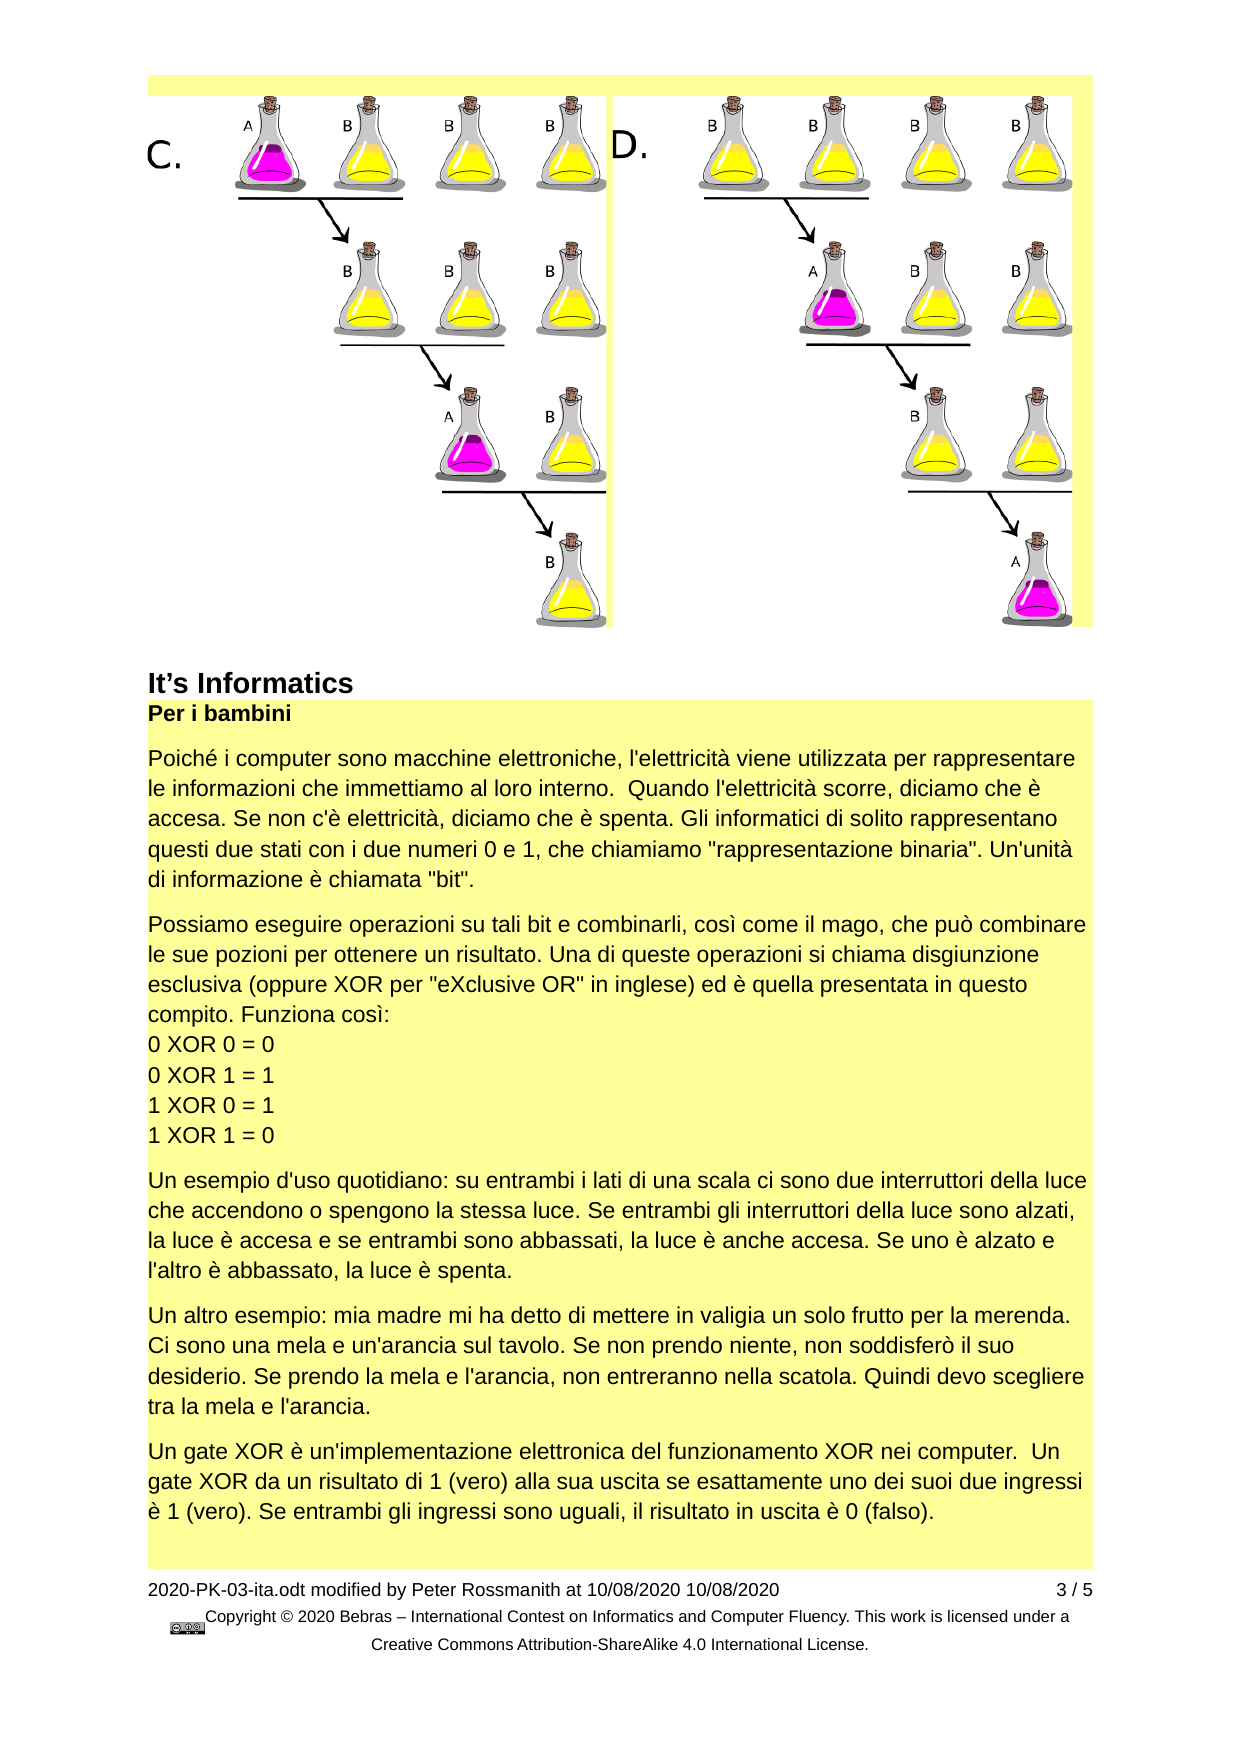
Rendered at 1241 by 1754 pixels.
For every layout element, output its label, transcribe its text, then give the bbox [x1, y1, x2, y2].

text Un altro esempio: mia madre mi ha detto di mettere in valigia un solo frutto per la merenda. Ci sono una mela e un'arancia sul tavolo. Se non prendo niente, non soddisferò il suo desiderio. Se prendo la mela e l'arancia, non entreranno nella scatola. Quindi devo scegliere tra la mela e l'arancia. [148, 1302, 1093, 1419]
text Poiché i computer sono macchine elettroniche, l'elettricità viene utilizzata per rappresentare le informazioni che immettiamo al loro interno. Quando l'elettricità scorre, diciamo che è accesa. Se non c'è elettricità, diciamo che è spenta. Gli informatici di solito rappresentano questi due stati con i due numeri 0 e 1, che chiamiamo "rappresentazione binaria". Un'unità di informazione è chiamata "bit". [148, 745, 1093, 892]
text Per i bambini [148, 700, 1093, 726]
text Un gate XOR è un'implementazione elettronica del funzionamento XOR nei computer. Un gate XOR da un risultato di 1 (vero) alla sua uscita se esattamente uno dei suoi due ingressi è 1 (vero). Se entrambi gli ingressi sono uguali, il risultato in uscita è 0 (falso). [148, 1438, 1093, 1524]
text Possiamo eseguire operazioni su tali bit e combinarli, così come il mago, che può combinare le sue pozioni per ottenere un risultato. Una di queste operazioni si chiama disgiunzione esclusiva (oppure XOR per "eXclusive OR" in inglese) ed è quella presentata in questo compito. Funziona così: 0 XOR 0 = 0 0 XOR 1 = 1 1 XOR 0 = 1 1 XOR 1 = 0 [148, 911, 1093, 1148]
picture [612, 96, 1073, 627]
text Un esempio d'uso quotidiano: su entrambi i lati di una scala ci sono due interruttori della luce che accendono o spengono la stessa luce. Se entrambi gli interruttori della luce sono alzati, la luce è accesa e se entrambi sono abbassati, la luce è anche accesa. Se uno è alzato e l'altro è abbassato, la luce è spenta. [148, 1167, 1093, 1284]
subtitle It’s Informatics [148, 667, 1093, 700]
picture [147, 96, 607, 628]
